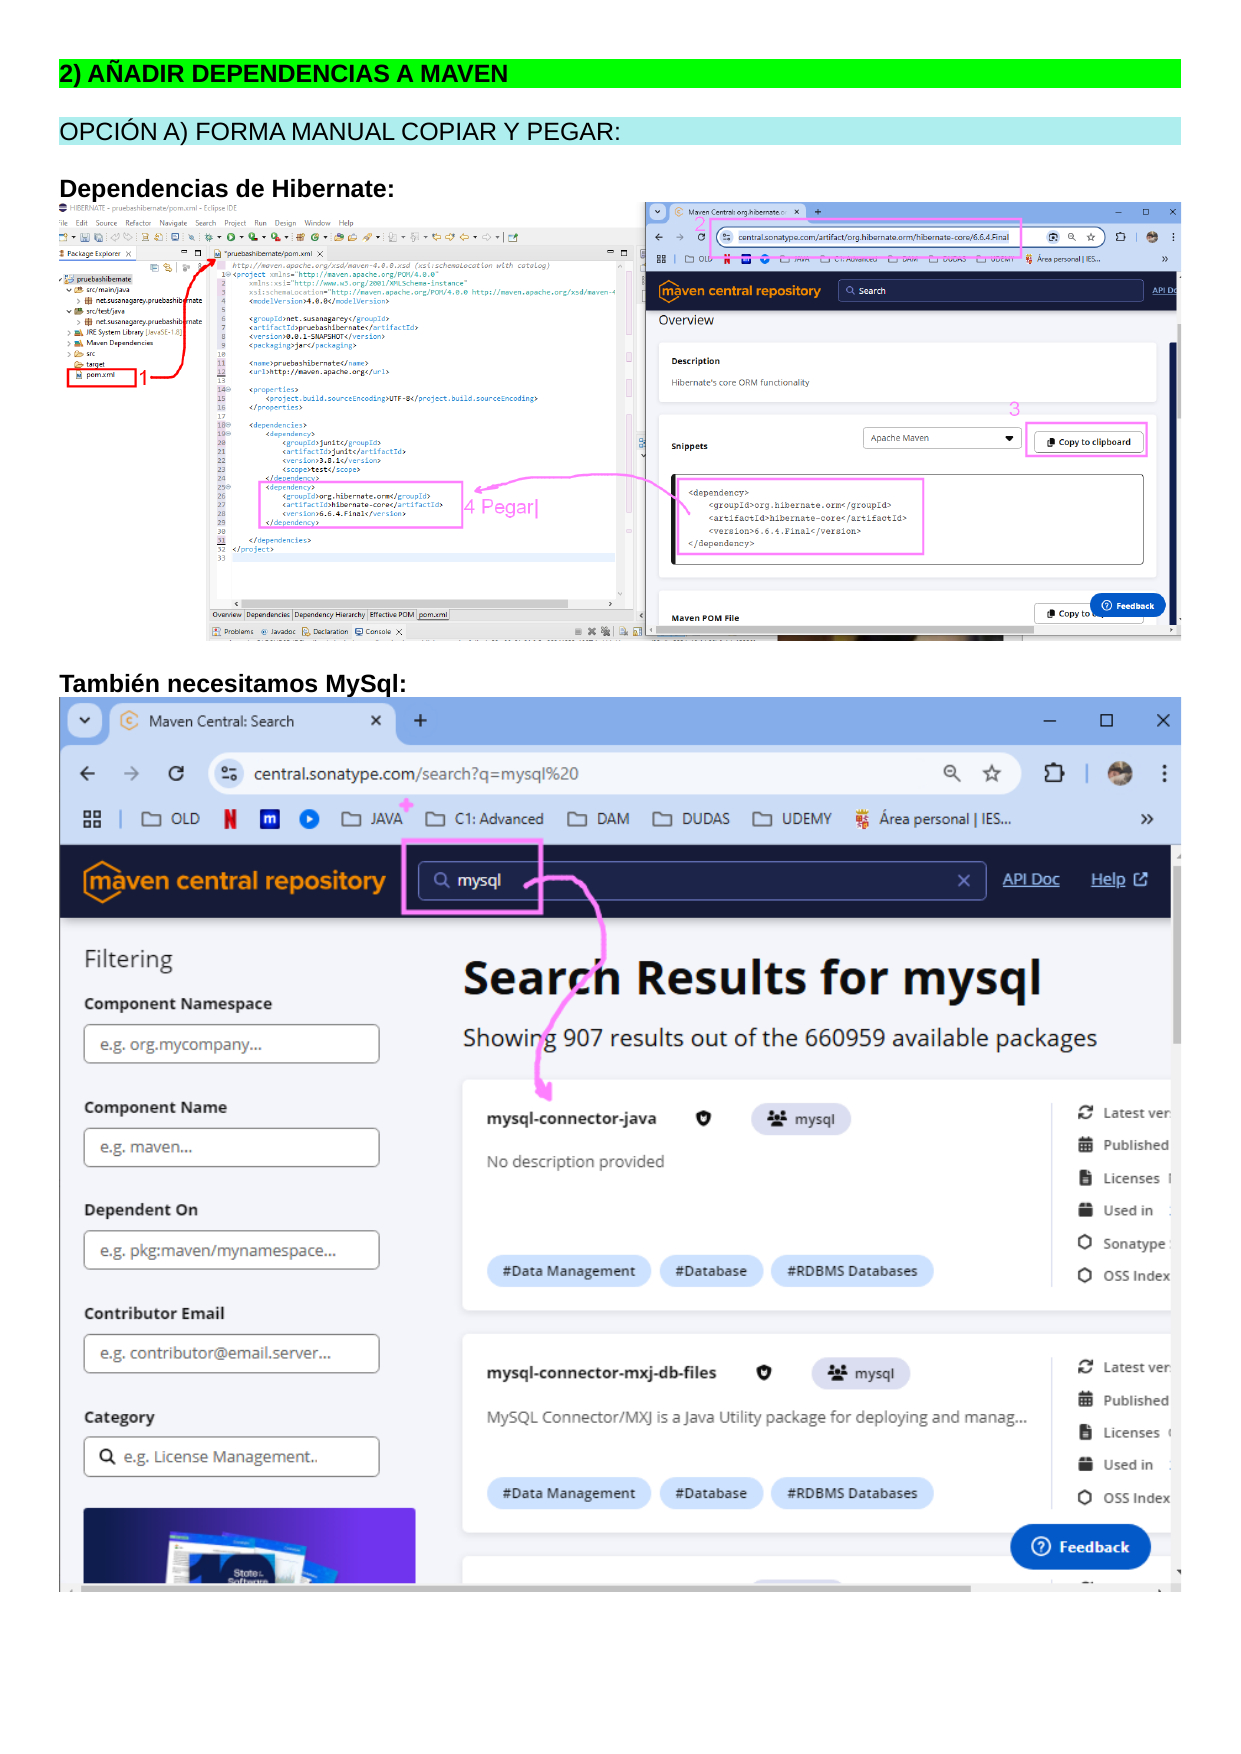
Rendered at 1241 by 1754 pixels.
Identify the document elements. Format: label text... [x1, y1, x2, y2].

picture [59, 202, 1182, 641]
picture [59, 697, 1182, 1592]
text Dependencias de Hibernate: [59, 174, 1181, 202]
text También necesitamos MySql: [59, 669, 1181, 697]
text 2) AÑADIR DEPENDENCIAS A MAVEN [59, 59, 1181, 88]
text OPCIÓN A) FORMA MANUAL COPIAR Y PEGAR: [59, 117, 1181, 145]
